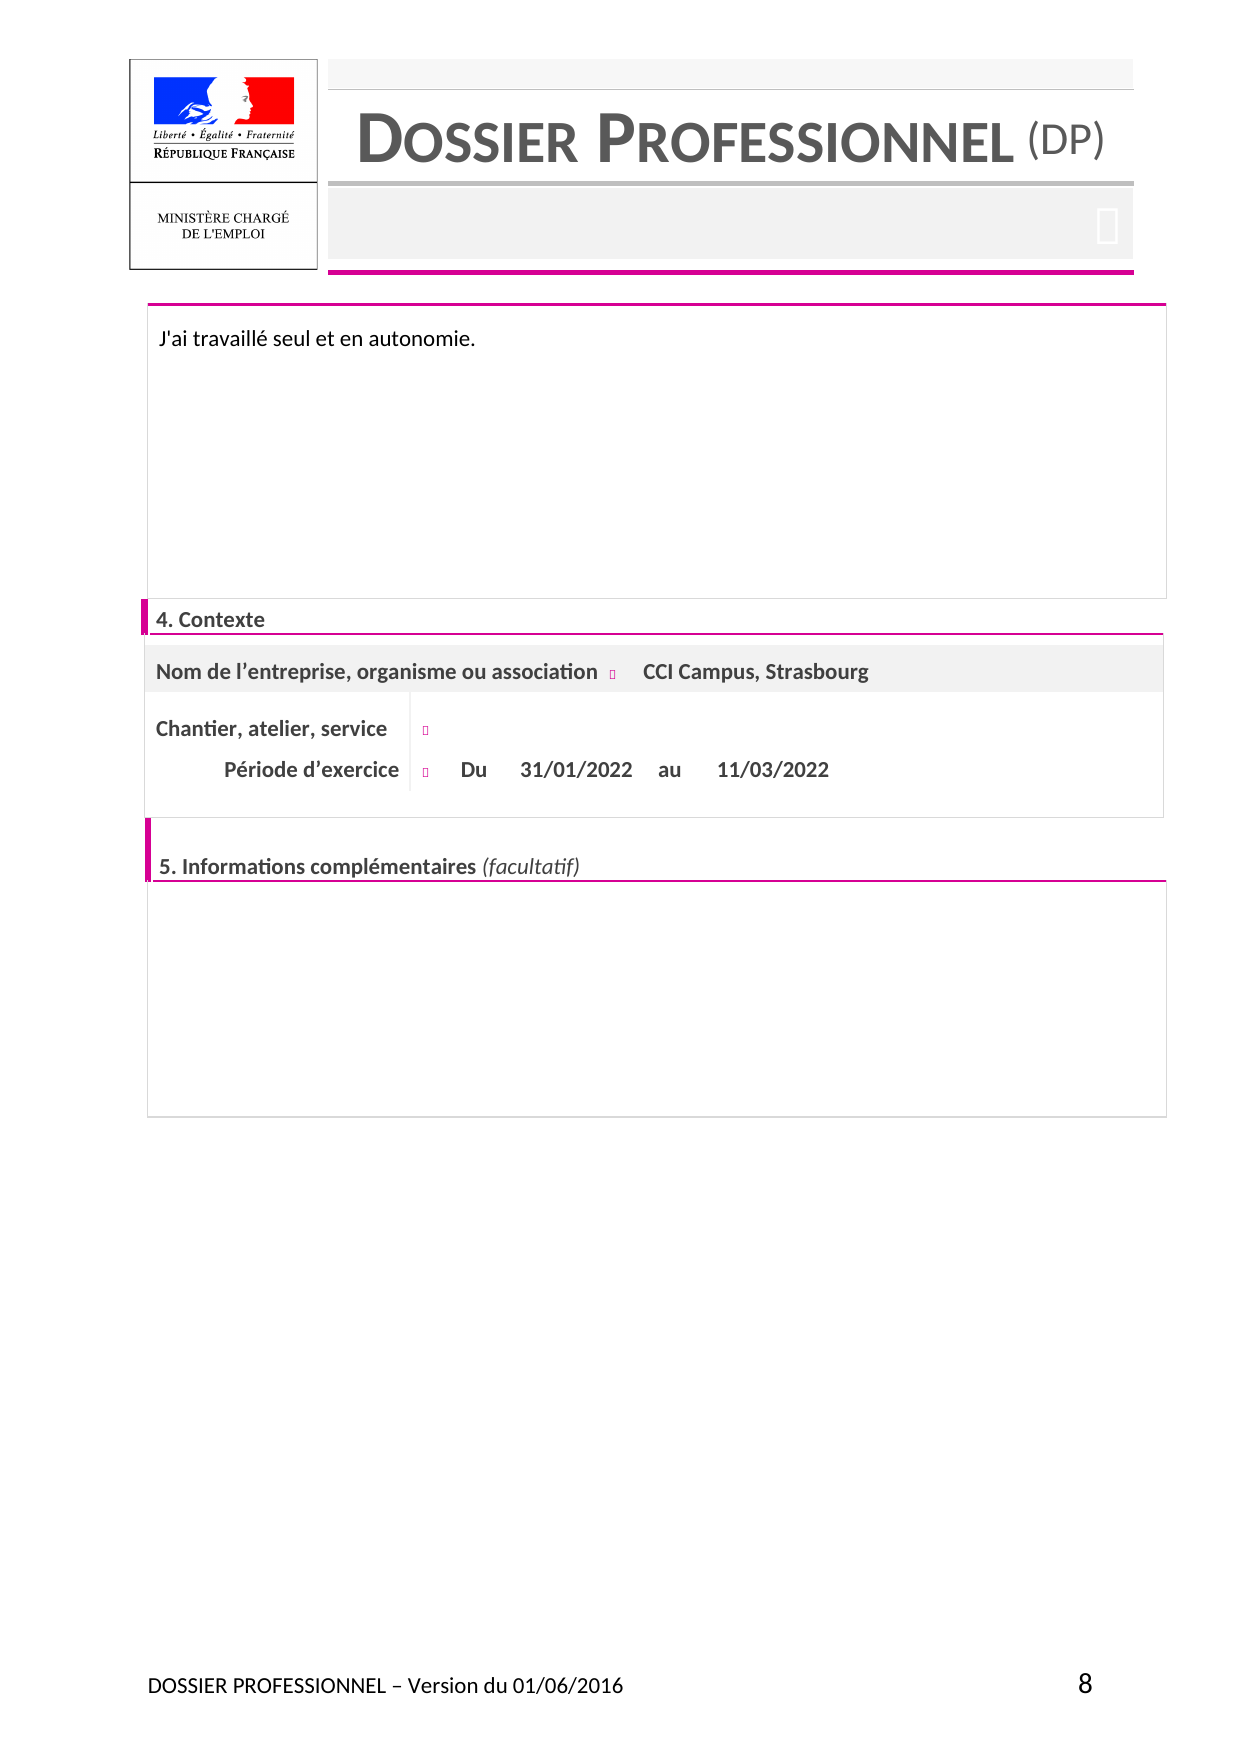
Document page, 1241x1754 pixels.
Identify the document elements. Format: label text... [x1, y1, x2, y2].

table_cell CCI Campus, Strasbourg [632, 645, 1163, 692]
table_header 5. Informations complémentaires (facultatif) [151, 818, 1167, 880]
table_cell [145, 633, 632, 645]
table_cell Du [449, 750, 509, 791]
table_cell [145, 692, 409, 708]
table_cell  [411, 708, 449, 749]
table_cell Nom de l’entreprise, organisme ou association  [145, 645, 632, 692]
table_cell 11/03/2022 [705, 750, 1163, 791]
table_cell 31/01/2022 [509, 750, 647, 791]
picture [129, 59, 318, 270]
table_cell Chantier, atelier, service [145, 708, 409, 749]
table_cell [632, 635, 1163, 645]
table_cell [145, 791, 1163, 817]
table_header 4. Contexte [148, 599, 1163, 633]
table_cell [148, 880, 1166, 1116]
table_cell [449, 708, 1163, 749]
table_cell [411, 692, 1163, 708]
table_cell au [647, 750, 705, 791]
table_cell Période d’exercice [145, 750, 409, 791]
table_cell  [411, 750, 449, 791]
table_cell J'ai travaillé seul et en autonomie. [148, 306, 1166, 598]
